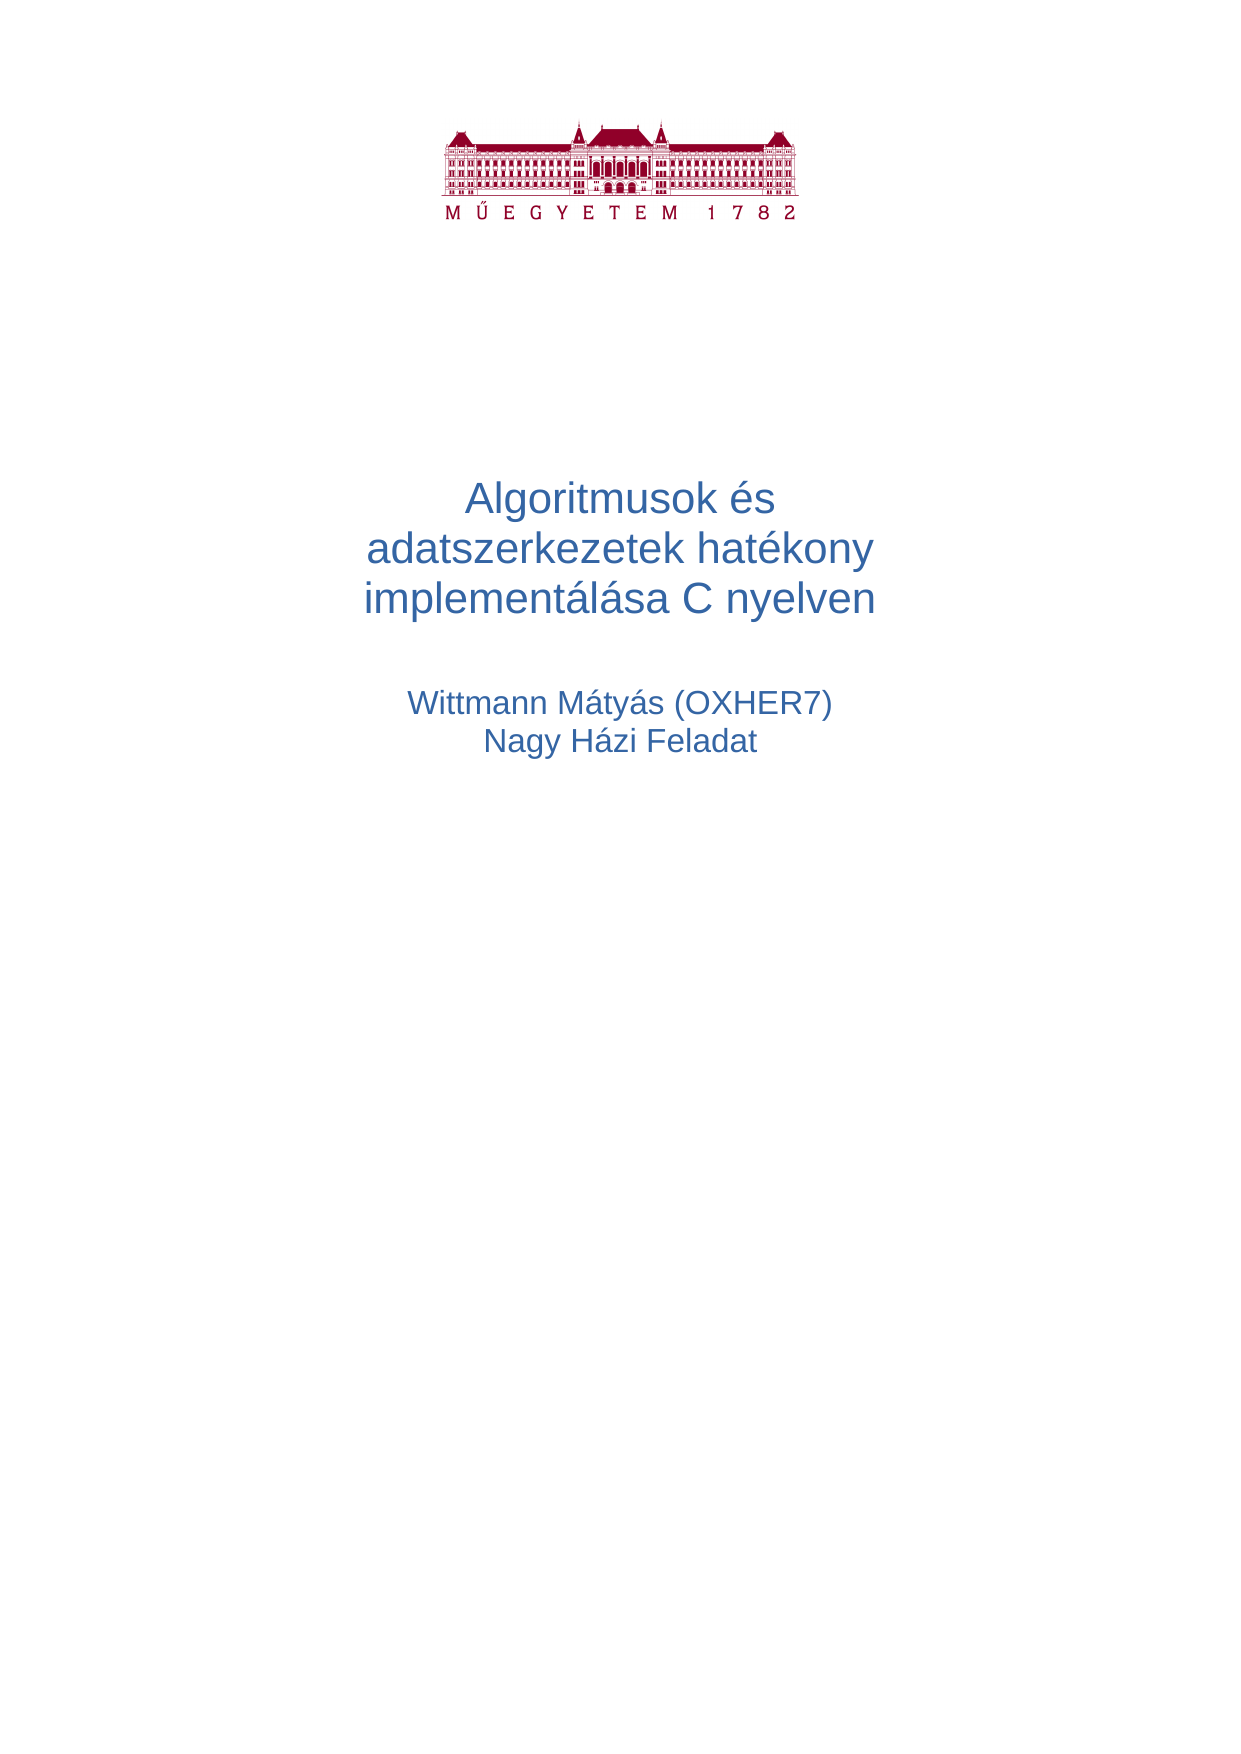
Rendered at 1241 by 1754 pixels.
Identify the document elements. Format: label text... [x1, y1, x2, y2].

picture [441, 118, 799, 220]
text Wittmann Mátyás (OXHER7) Nagy Házi Feladat [118, 683, 1122, 760]
text Algoritmusok és adatszerkezetek hatékony implementálása C nyelven [118, 472, 1122, 623]
